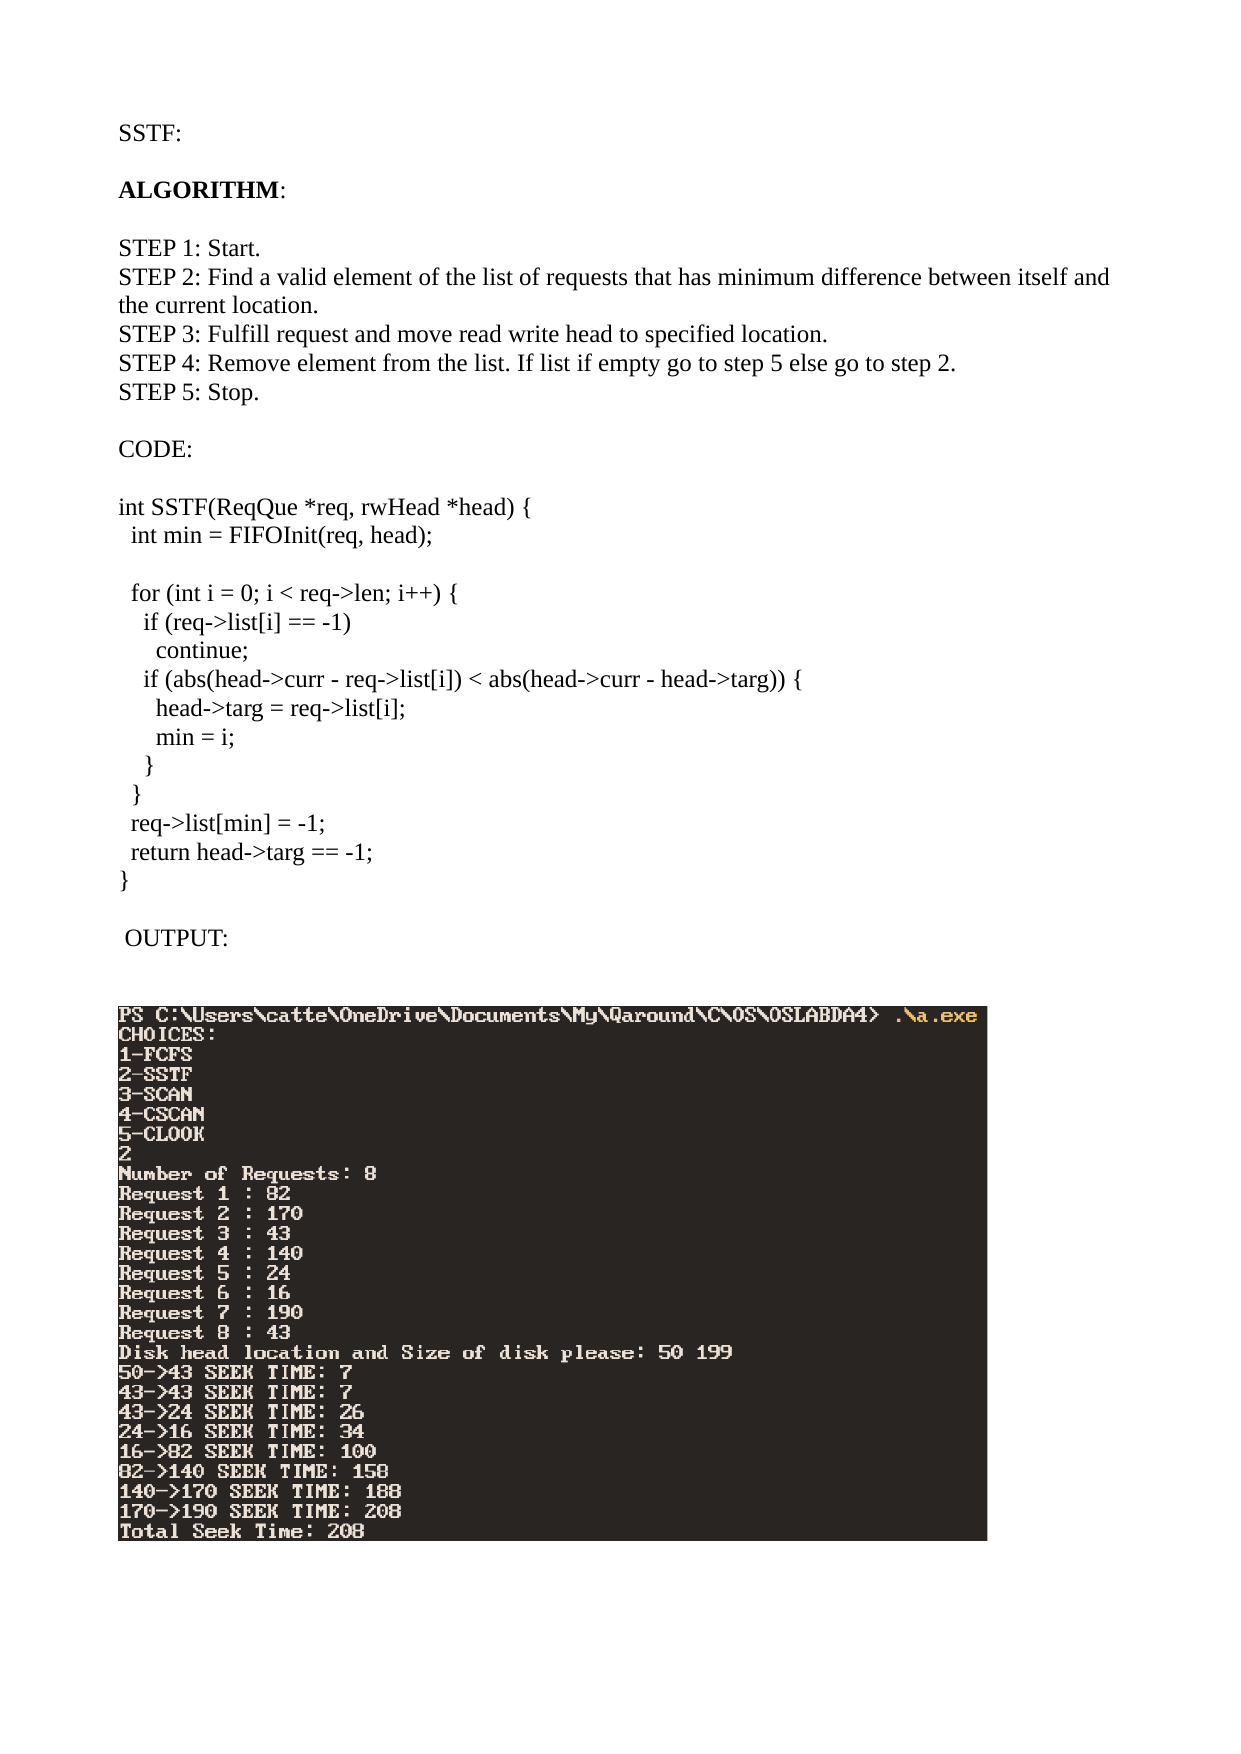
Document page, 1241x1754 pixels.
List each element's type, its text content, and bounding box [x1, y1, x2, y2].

text head->targ = req->list[i]; [118, 693, 1122, 722]
text return head->targ == -1; [118, 837, 1122, 866]
text continue; [118, 636, 1122, 664]
picture [118, 1006, 988, 1541]
text min = i; [118, 722, 1122, 751]
text if (abs(head->curr - req->list[i]) < abs(head->curr - head->targ)) { [118, 664, 1122, 693]
text } [118, 866, 1122, 894]
text STEP 5: Stop. [118, 377, 1122, 406]
text if (req->list[i] == -1) [118, 607, 1122, 636]
text STEP 1: Start. [118, 233, 1122, 262]
text ALGORITHM: [118, 176, 1122, 204]
text STEP 2: Find a valid element of the list of requests that has minimum difference between itself and the current location. [118, 262, 1122, 319]
text int min = FIFOInit(req, head); [118, 521, 1122, 549]
text int SSTF(ReqQue *req, rwHead *head) { [118, 492, 1122, 521]
text req->list[min] = -1; [118, 808, 1122, 837]
text for (int i = 0; i < req->len; i++) { [118, 578, 1122, 607]
text } [118, 751, 1122, 779]
text } [118, 779, 1122, 808]
text CODE: [118, 434, 1122, 463]
text STEP 4: Remove element from the list. If list if empty go to step 5 else go to step 2. [118, 348, 1122, 377]
text OUTPUT: [118, 923, 1122, 952]
text SSTF: [118, 118, 1122, 147]
text STEP 3: Fulfill request and move read write head to specified location. [118, 319, 1122, 348]
